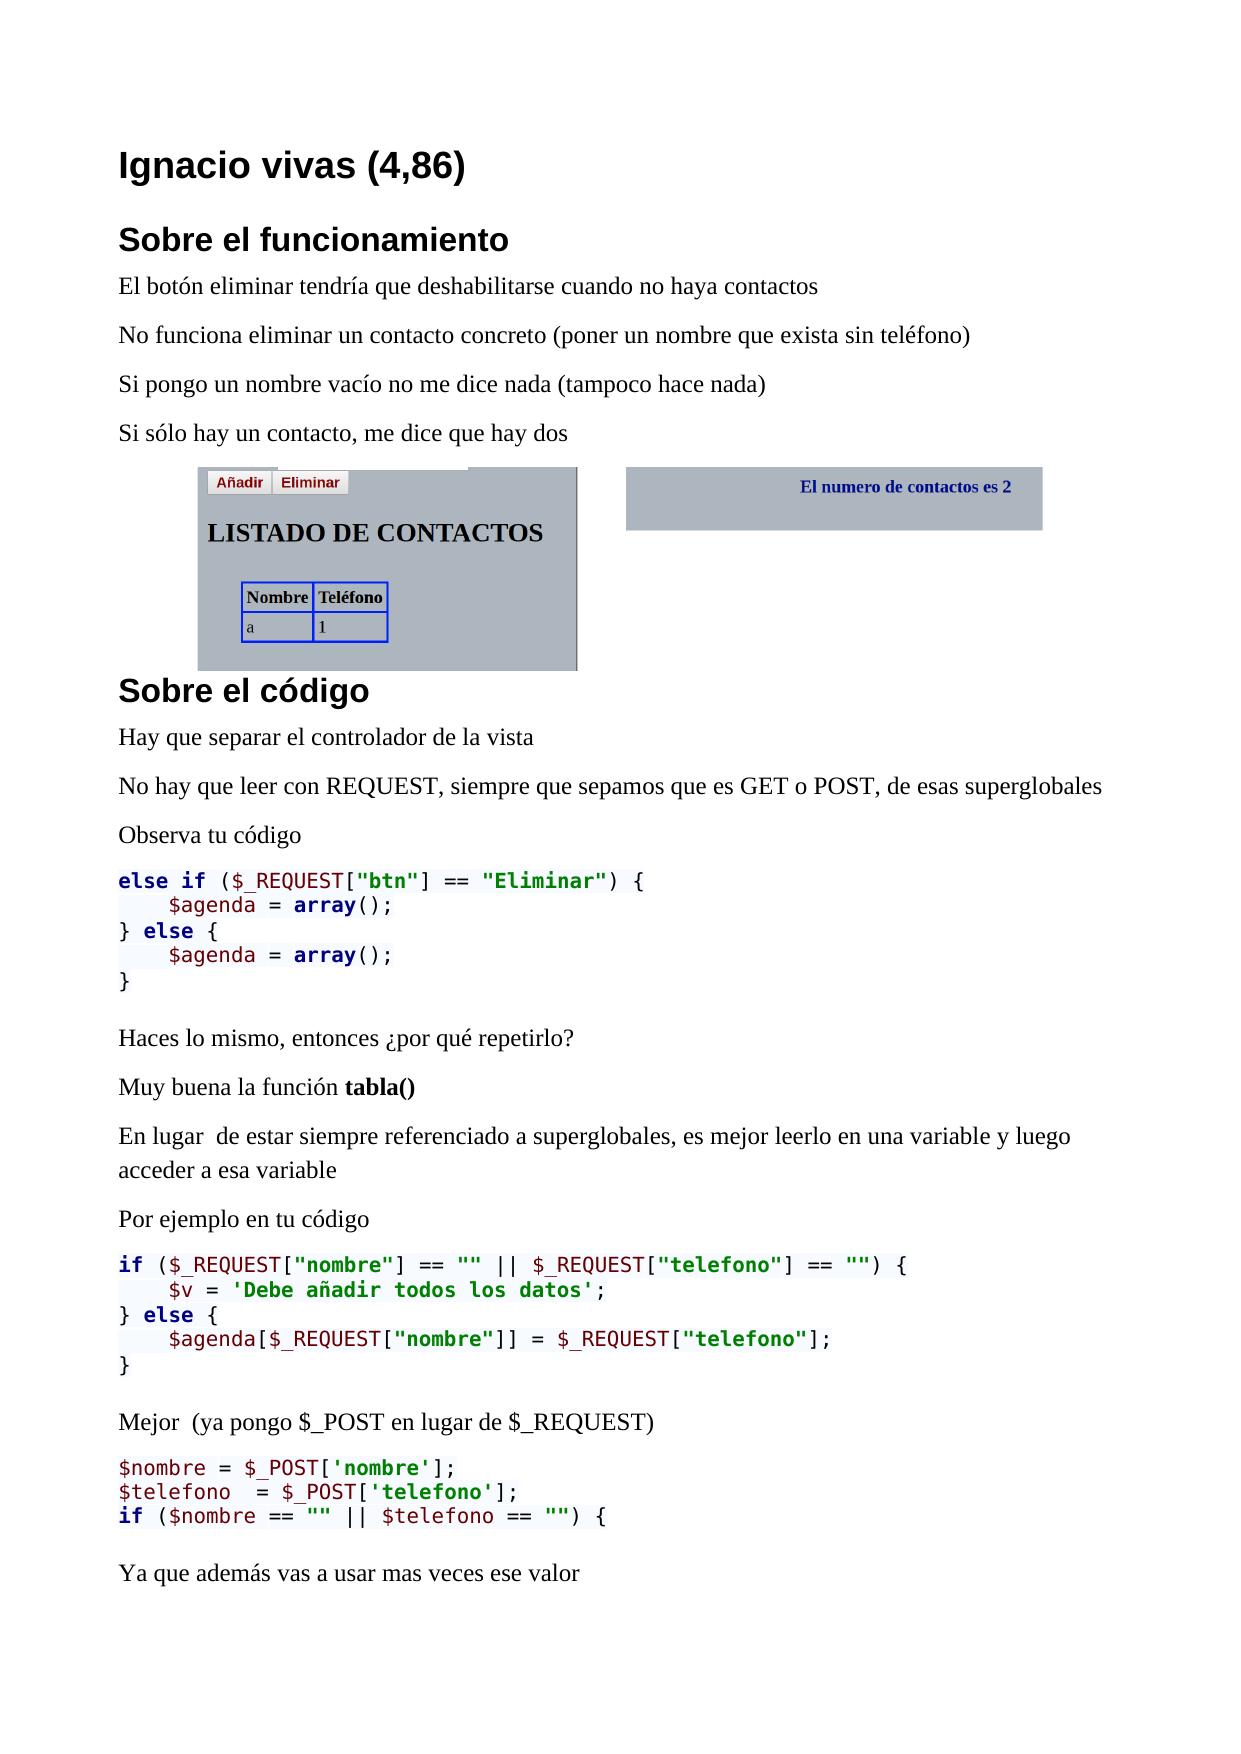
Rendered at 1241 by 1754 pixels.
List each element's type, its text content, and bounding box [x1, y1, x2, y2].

text $agenda[$_REQUEST["nombre"]] = $_REQUEST["telefono"]; [118, 1327, 1122, 1353]
text $v = 'Debe añadir todos los datos'; [118, 1278, 1122, 1303]
text else if ($_REQUEST["btn"] == "Eliminar") { [118, 869, 1122, 893]
text Mejor (ya pongo $_POST en lugar de $_REQUEST) [118, 1407, 1122, 1436]
text Si pongo un nombre vacío no me dice nada (tampoco hace nada) [118, 369, 1122, 398]
text } else { [118, 1303, 1122, 1327]
text Si sólo hay un contacto, me dice que hay dos [118, 418, 1122, 447]
text Muy buena la función tabla() [118, 1072, 1122, 1100]
text Observa tu código [118, 820, 1122, 849]
text $agenda = array(); [118, 893, 1122, 919]
text if ($nombre == "" || $telefono == "") { [118, 1504, 1122, 1529]
text } [118, 1353, 1122, 1377]
text Hay que separar el controlador de la vista [118, 722, 1122, 751]
text } [118, 969, 1122, 993]
text Haces lo mismo, entonces ¿por qué repetirlo? [118, 1023, 1122, 1051]
text No hay que leer con REQUEST, siempre que sepamos que es GET o POST, de esas superglobales [118, 771, 1122, 800]
text Ya que además vas a usar mas veces ese valor [118, 1558, 1122, 1587]
text $agenda = array(); [118, 943, 1122, 969]
text } else { [118, 919, 1122, 943]
text En lugar de estar siempre referenciado a superglobales, es mejor leerlo en una variable y luego acceder a esa variable [118, 1121, 1122, 1184]
picture [197, 467, 1043, 671]
text $nombre = $_POST['nombre']; [118, 1456, 1122, 1480]
text $telefono = $_POST['telefono']; [118, 1480, 1122, 1504]
subtitle Ignacio vivas (4,86) [118, 143, 1122, 187]
subtitle Sobre el código [118, 488, 1122, 709]
text El botón eliminar tendría que deshabilitarse cuando no haya contactos [118, 271, 1122, 300]
text No funciona eliminar un contacto concreto (poner un nombre que exista sin teléfono) [118, 320, 1122, 349]
subtitle Sobre el funcionamiento [118, 220, 1122, 259]
text Por ejemplo en tu código [118, 1204, 1122, 1233]
text if ($_REQUEST["nombre"] == "" || $_REQUEST["telefono"] == "") { [118, 1253, 1122, 1278]
